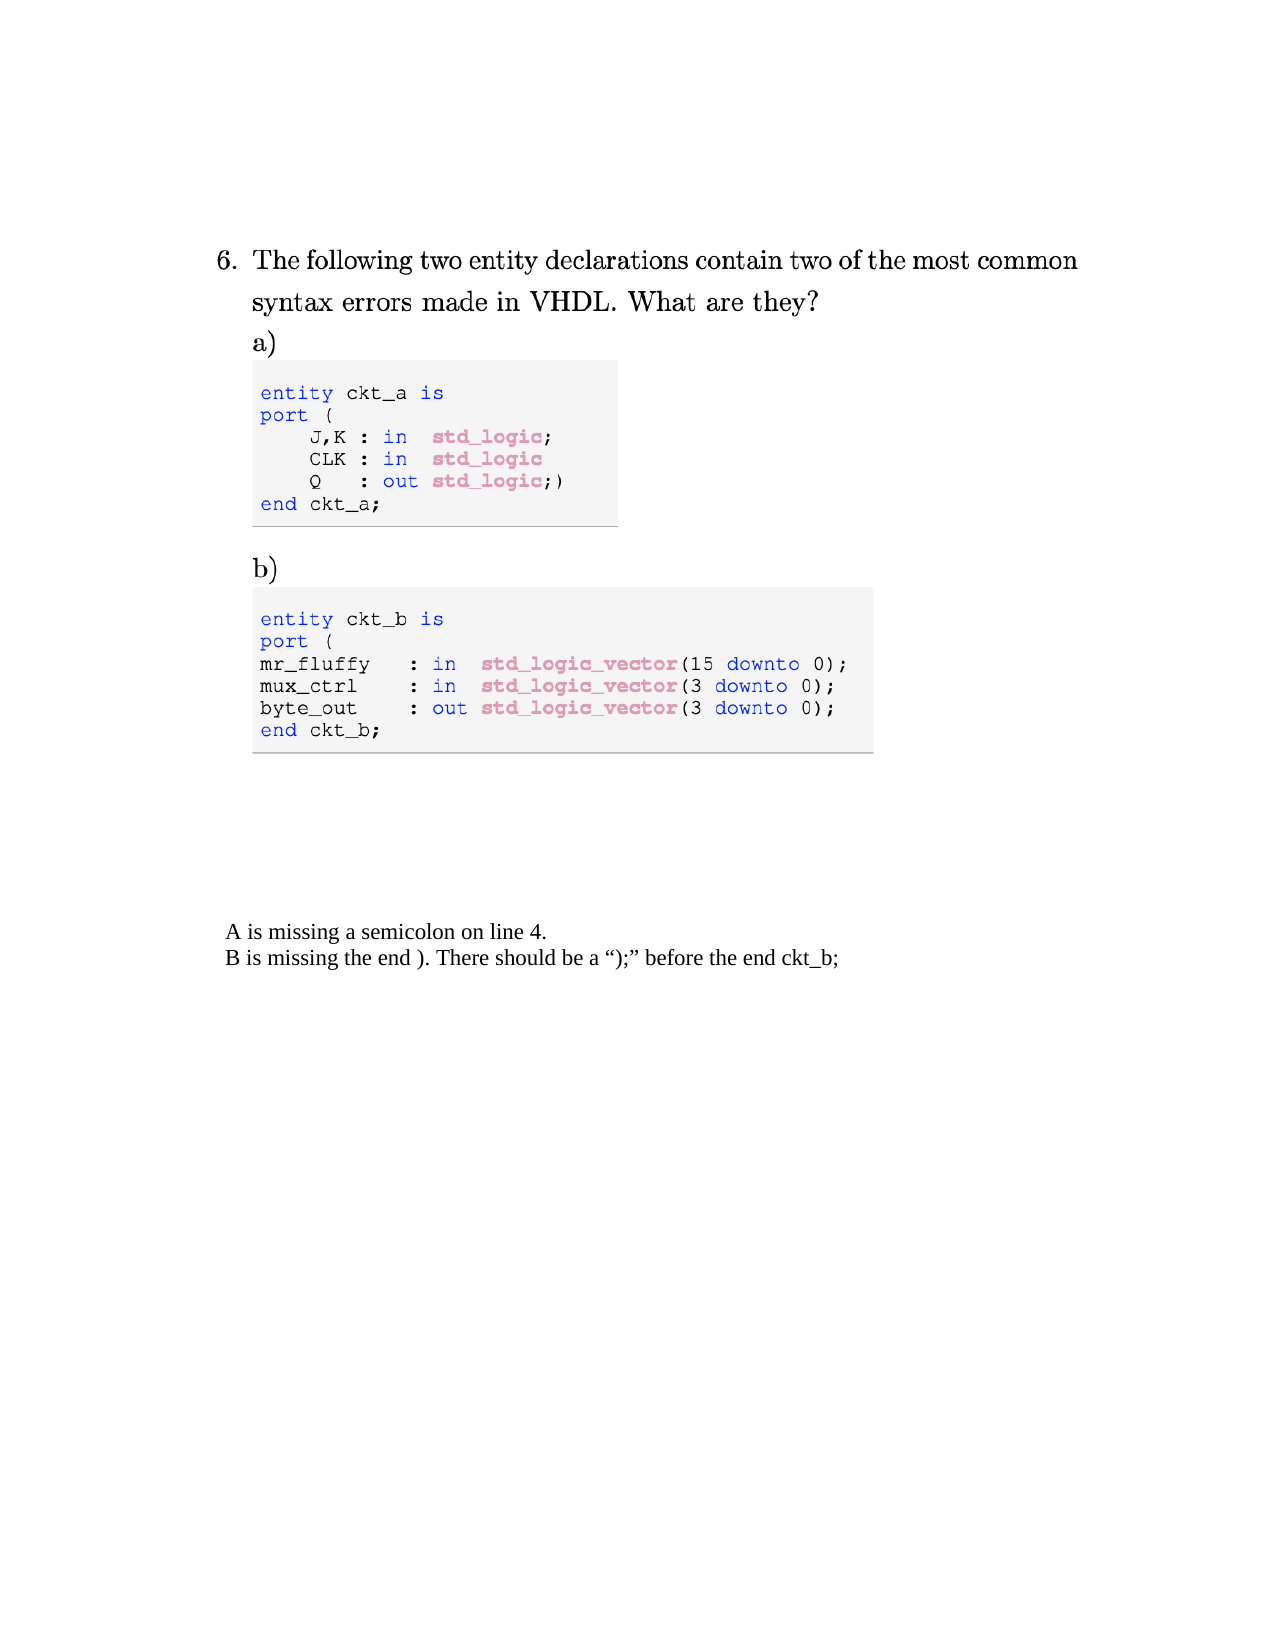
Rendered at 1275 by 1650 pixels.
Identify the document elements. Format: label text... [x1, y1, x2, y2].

list B is missing the end ). There should be a “);” before the end ckt_b; [187, 944, 1087, 971]
picture [187, 229, 1088, 787]
list A is missing a semicolon on line 4. [187, 918, 1087, 944]
